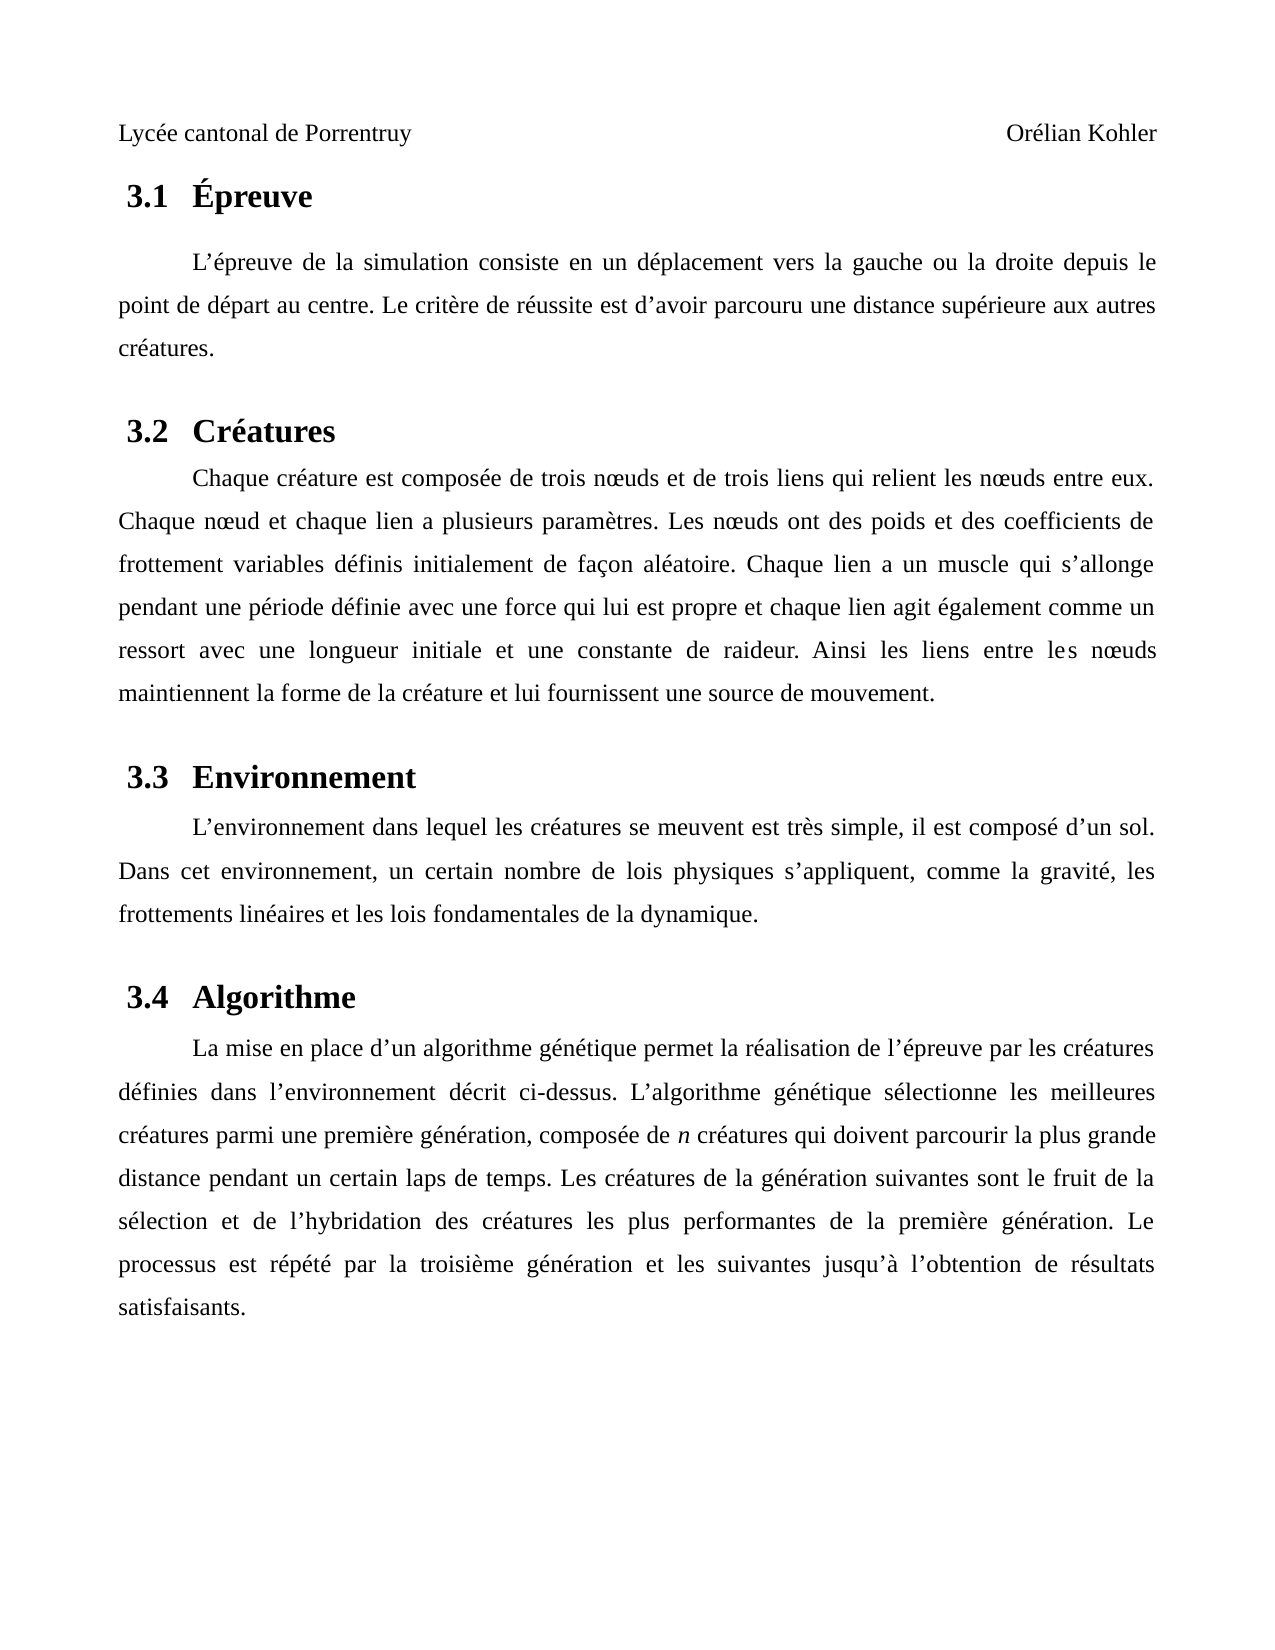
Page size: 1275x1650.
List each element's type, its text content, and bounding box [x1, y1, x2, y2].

text La mise en place d’un algorithme génétique permet la réalisation de l’épreuve par les créatures définies dans l’environnement décrit ci-dessus. L’algorithme génétique sélectionne les meilleures créatures parmi une première génération, composée de n créatures qui doivent parcourir la plus grande distance pendant un certain laps de temps. Les créatures de la génération suivantes sont le fruit de la sélection et de l’hybridation des créatures les plus performantes de la première génération. Le processus est répété par la troisième génération et les suivantes jusqu’à l’obtention de résultats satisfaisants. [118, 1029, 1157, 1321]
subtitle Créatures [118, 412, 1157, 450]
subtitle Algorithme [118, 978, 1157, 1016]
subtitle Environnement [118, 757, 1157, 796]
text Chaque créature est composée de trois nœuds et de trois liens qui relient les nœuds entre eux. Chaque nœud et chaque lien a plusieurs paramètres. Les nœuds ont des poids et des coefficients de frottement variables définis initialement de façon aléatoire. Chaque lien a un muscle qui s’allonge pendant une période définie avec une force qui lui est propre et chaque lien agit également comme un ressort avec une longueur initiale et une constante de raideur. Ainsi les liens entre les nœuds maintiennent la forme de la créature et lui fournissent une source de mouvement. [118, 463, 1157, 707]
text L’épreuve de la simulation consiste en un déplacement vers la gauche ou la droite depuis le point de départ au centre. Le critère de réussite est d’avoir parcouru une distance supérieure aux autres créatures. [118, 247, 1157, 362]
text L’environnement dans lequel les créatures se meuvent est très simple, il est composé d’un sol. Dans cet environnement, un certain nombre de lois physiques s’appliquent, comme la gravité, les frottements linéaires et les lois fondamentales de la dynamique. [118, 808, 1157, 928]
subtitle Épreuve [118, 176, 1157, 215]
